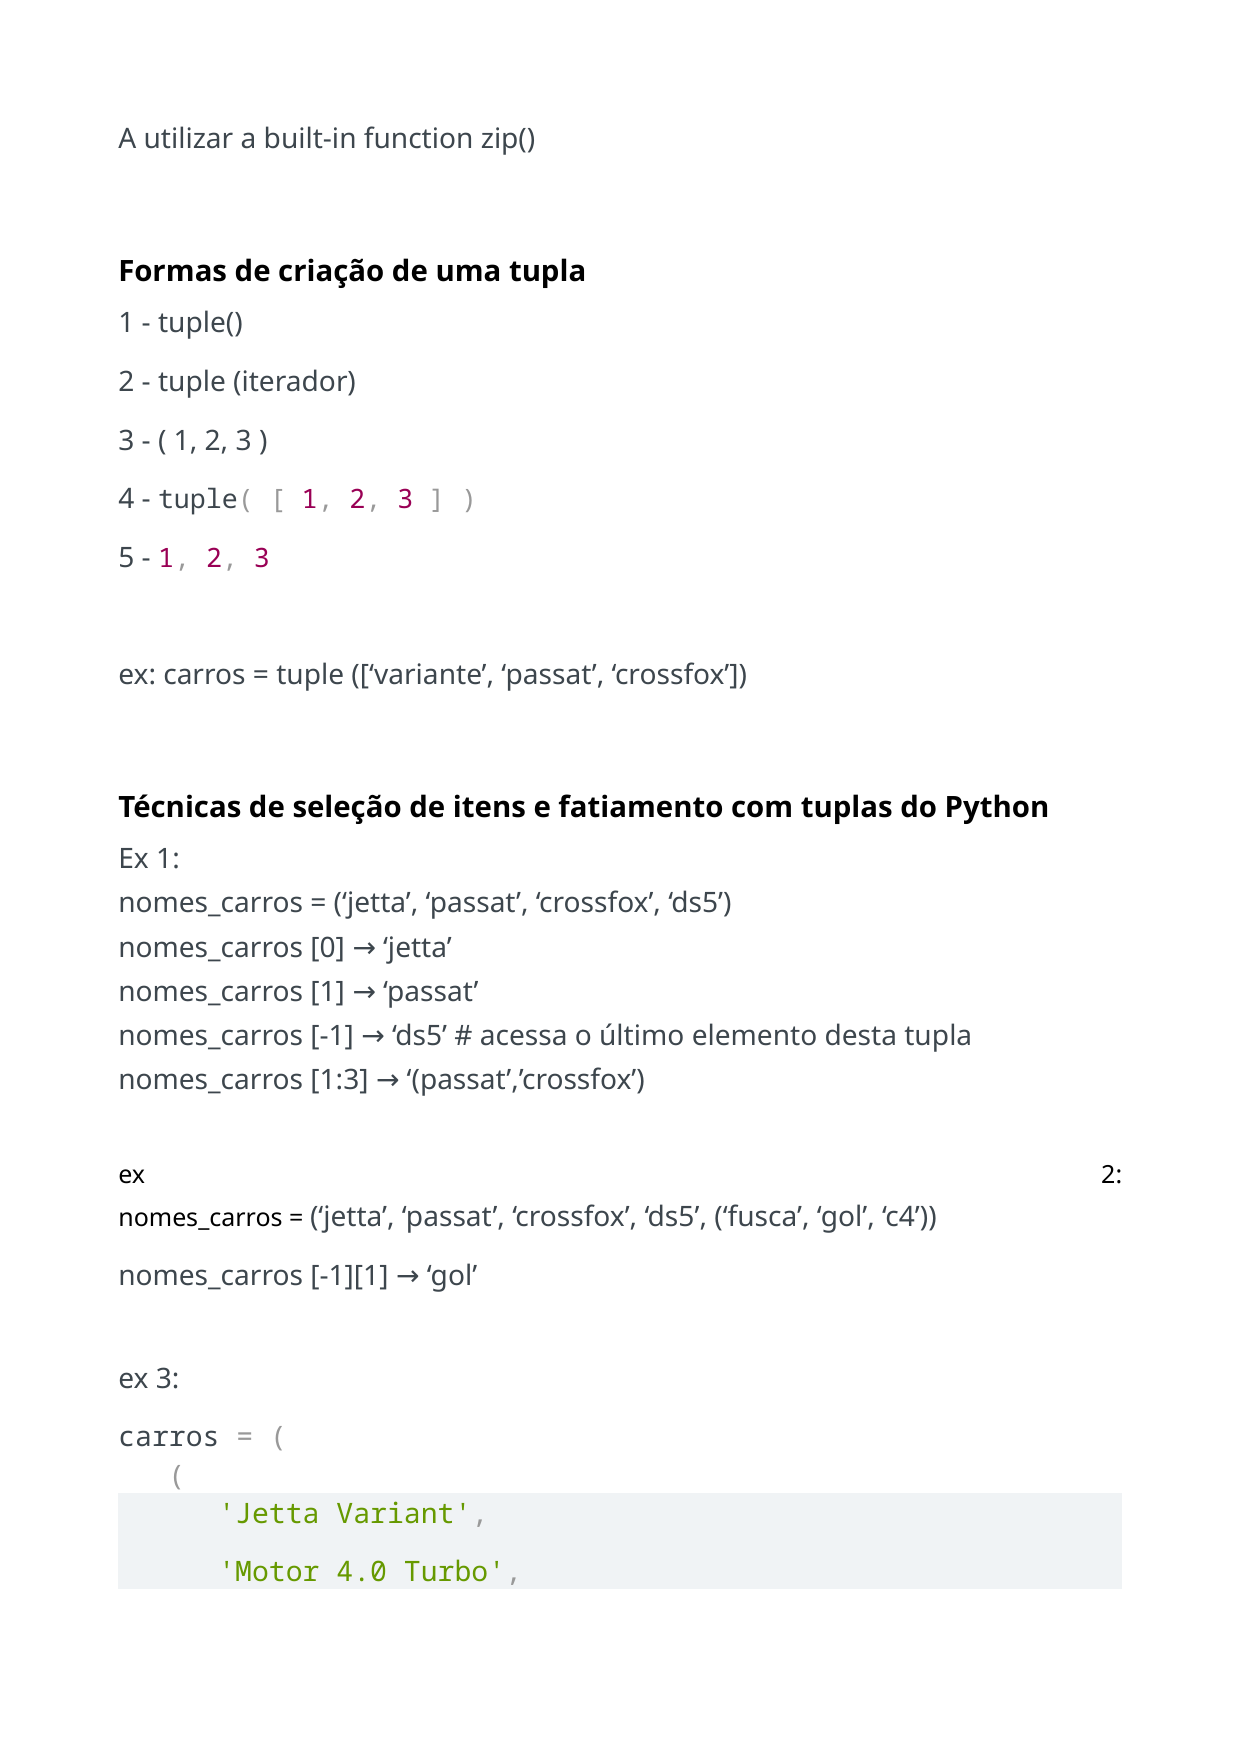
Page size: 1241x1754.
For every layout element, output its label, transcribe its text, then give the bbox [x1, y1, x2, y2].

text 'Motor 4.0 Turbo', [118, 1551, 1122, 1589]
text 5 - 1, 2, 3 [118, 537, 1122, 575]
text 'Jetta Variant', [118, 1493, 1122, 1532]
text ( [118, 1455, 1122, 1493]
text A utilizar a built-in function zip() [118, 118, 1122, 156]
subtitle Formas de criação de uma tupla [118, 250, 1122, 290]
text nomes_carros = (‘jetta’, ‘passat’, ‘crossfox’, ‘ds5’) [118, 883, 1122, 921]
text ex: carros = tuple ([‘variante’, ‘passat’, ‘crossfox’]) [118, 654, 1122, 693]
text nomes_carros [1:3] → ‘(passat’,’crossfox’) [118, 1059, 1122, 1097]
text nomes_carros [-1] → ‘ds5’ # acessa o último elemento desta tupla [118, 1015, 1122, 1053]
text 3 - ( 1, 2, 3 ) [118, 420, 1122, 458]
subtitle Técnicas de seleção de itens e fatiamento com tuplas do Python [118, 786, 1122, 826]
text carros = ( [118, 1417, 1122, 1455]
text ex 3: [118, 1358, 1122, 1396]
text 4 - tuple( [ 1, 2, 3 ] ) [118, 478, 1122, 517]
text Ex 1: [118, 839, 1122, 877]
text nomes_carros [-1][1] → ‘gol’ [118, 1255, 1122, 1294]
text 2 - tuple (iterador) [118, 361, 1122, 399]
text nomes_carros [1] → ‘passat’ [118, 971, 1122, 1009]
text nomes_carros [0] → ‘jetta’ [118, 927, 1122, 965]
text ex 2: nomes_carros = (‘jetta’, ‘passat’, ‘crossfox’, ‘ds5’, (‘fusca’, ‘gol’, ‘c4’)) [118, 1157, 1122, 1235]
text 1 - tuple() [118, 302, 1122, 341]
